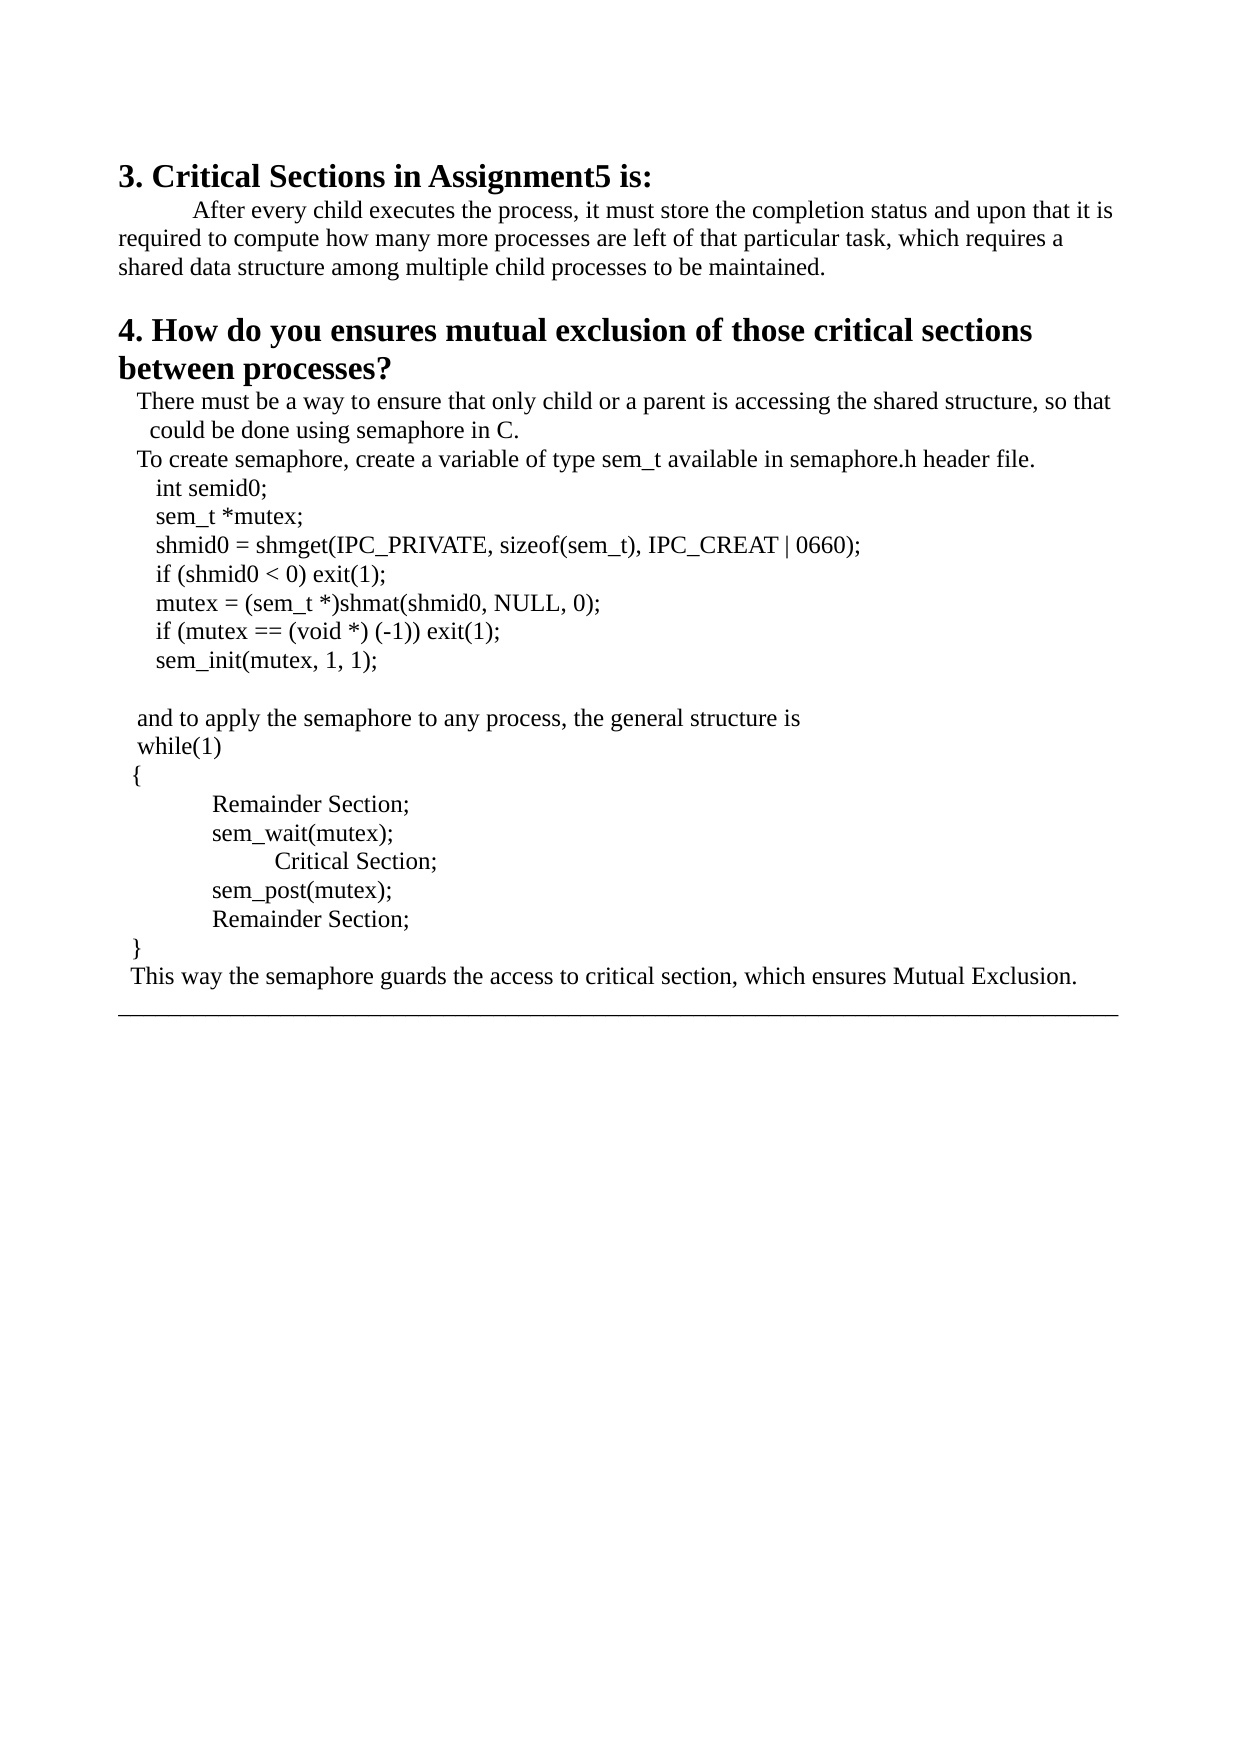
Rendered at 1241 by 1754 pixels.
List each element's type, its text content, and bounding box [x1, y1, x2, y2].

text sem_init(mutex, 1, 1); [118, 645, 1122, 674]
text shmid0 = shmget(IPC_PRIVATE, sizeof(sem_t), IPC_CREAT | 0660); [118, 530, 1122, 559]
text sem_t *mutex; [118, 501, 1122, 530]
text 4. How do you ensures mutual exclusion of those critical sections between processes? [118, 310, 1122, 386]
text and to apply the semaphore to any process, the general structure is [118, 703, 1122, 731]
text mutex = (sem_t *)shmat(shmid0, NULL, 0); [118, 588, 1122, 616]
text This way the semaphore guards the access to critical section, which ensures Mutual Exclusion. [118, 961, 1122, 990]
text { [118, 760, 1122, 789]
text Remainder Section; [118, 904, 1122, 933]
text while(1) [118, 731, 1122, 760]
text int semid0; [118, 473, 1122, 501]
text There must be a way to ensure that only child or a parent is accessing the shared structure, so that [118, 386, 1122, 415]
text To create semaphore, create a variable of type sem_t available in semaphore.h header file. [118, 444, 1122, 473]
text ________________________________________________________________________________ [118, 990, 1122, 1019]
text if (shmid0 < 0) exit(1); [118, 559, 1122, 588]
text sem_wait(mutex); [118, 818, 1122, 846]
text Remainder Section; [118, 789, 1122, 818]
text could be done using semaphore in C. [118, 415, 1122, 444]
text After every child executes the process, it must store the completion status and upon that it is required to compute how many more processes are left of that particular task, which requires a shared data structure among multiple child processes to be maintained. [118, 195, 1122, 281]
text sem_post(mutex); [118, 875, 1122, 904]
text if (mutex == (void *) (-1)) exit(1); [118, 616, 1122, 645]
text 3. Critical Sections in Assignment5 is: [118, 156, 1122, 195]
text } [118, 933, 1122, 961]
text Critical Section; [118, 846, 1122, 875]
